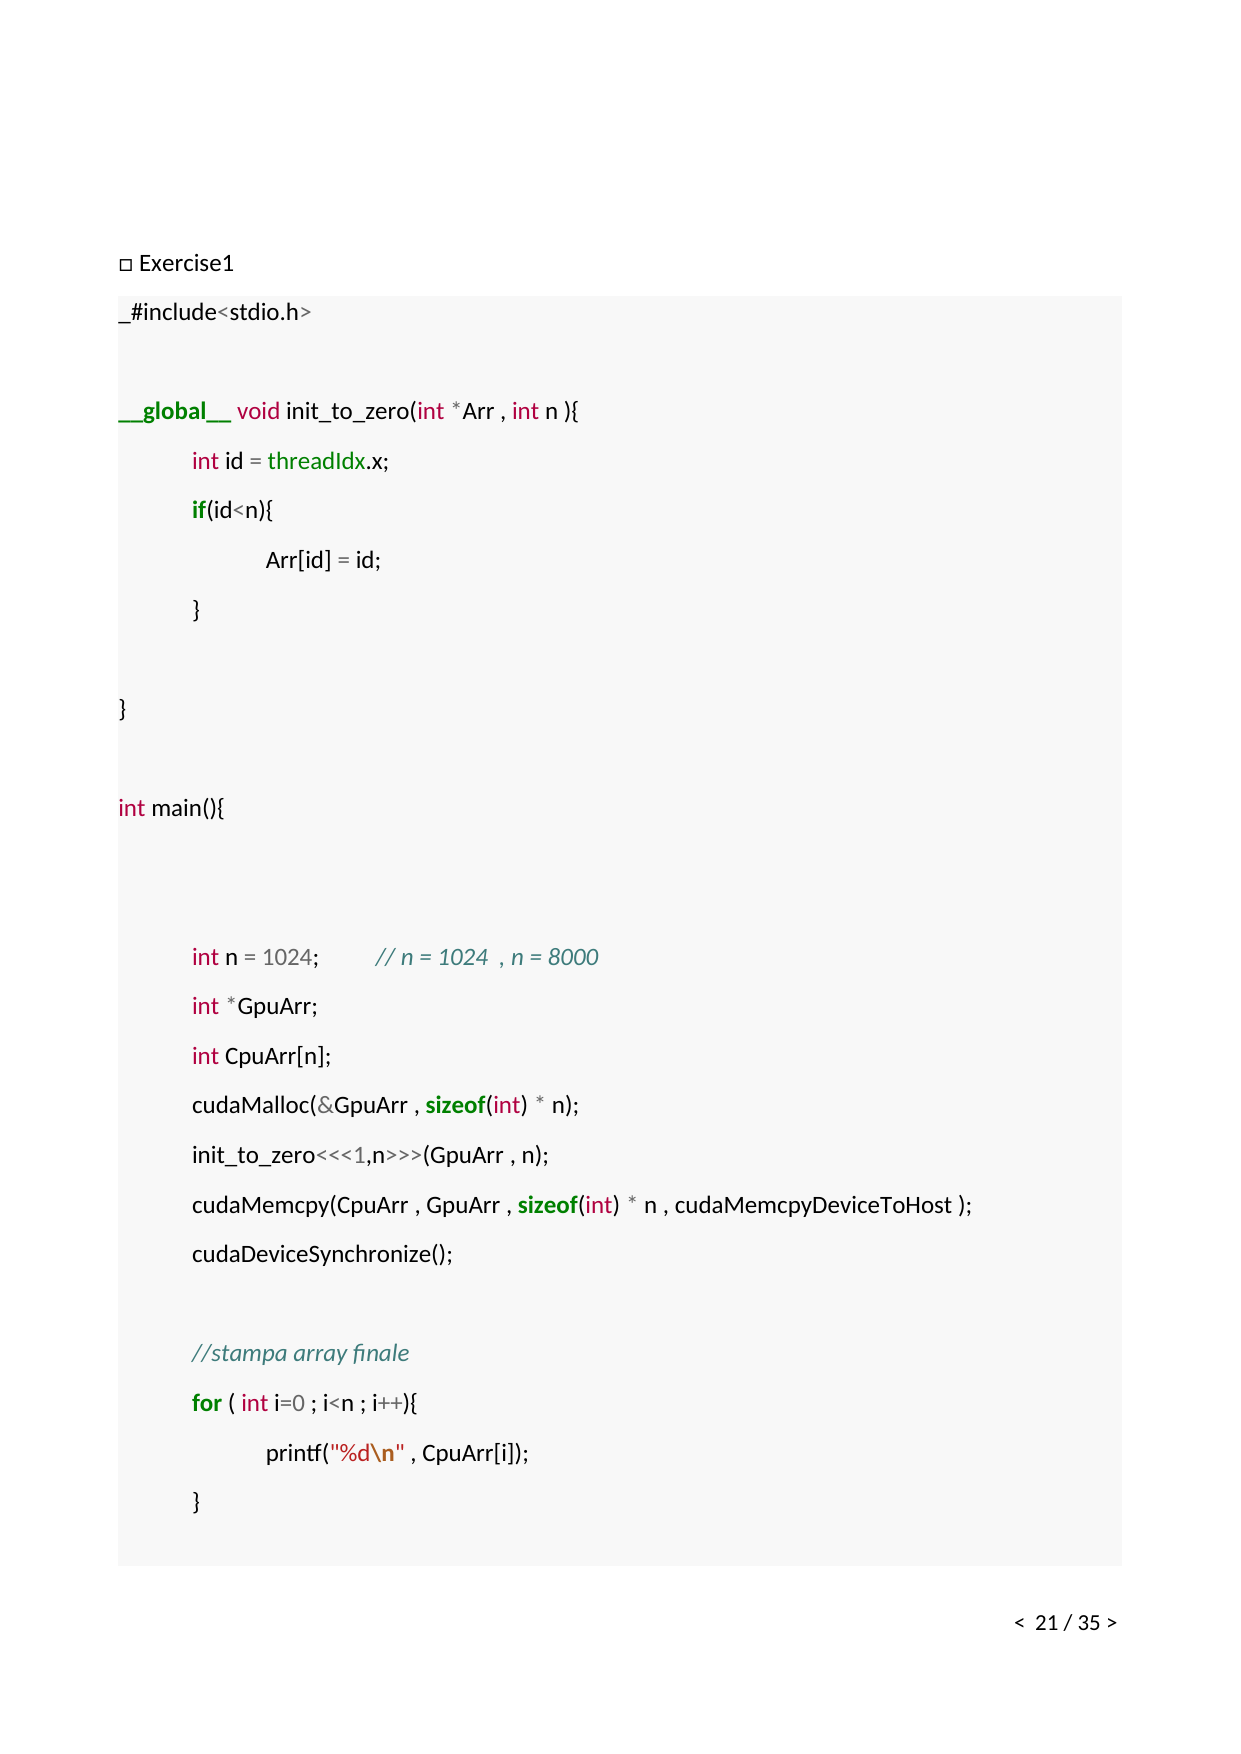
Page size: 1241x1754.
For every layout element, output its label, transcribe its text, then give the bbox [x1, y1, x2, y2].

text } [118, 1486, 1122, 1517]
text cudaMemcpy(CpuArr , GpuArr , sizeof(int) * n , cudaMemcpyDeviceToHost ); [118, 1189, 1122, 1219]
text for ( int i=0 ; i<n ; i++){ [118, 1387, 1122, 1418]
text Arr[id] = id; [118, 544, 1122, 575]
text int *GpuArr; [118, 991, 1122, 1021]
text int n = 1024; // n = 1024 , n = 8000 [118, 941, 1122, 971]
text //stampa array finale [118, 1338, 1122, 1368]
text } [118, 693, 1122, 723]
text int CpuArr[n]; [118, 1040, 1122, 1071]
text printf("%d\n" , CpuArr[i]); [118, 1437, 1122, 1467]
text init_to_zero<<<1,n>>>(GpuArr , n); [118, 1139, 1122, 1170]
text if(id<n){ [118, 495, 1122, 525]
text __global__ void init_to_zero(int *Arr , int n ){ [118, 396, 1122, 426]
text □ Exercise1 [118, 247, 1122, 277]
text cudaDeviceSynchronize(); [118, 1238, 1122, 1269]
text int main(){ [118, 792, 1122, 823]
text cudaMalloc(&GpuArr , sizeof(int) * n); [118, 1090, 1122, 1120]
text } [118, 594, 1122, 624]
text _#include<stdio.h> [118, 296, 1122, 327]
text int id = threadIdx.x; [118, 445, 1122, 476]
